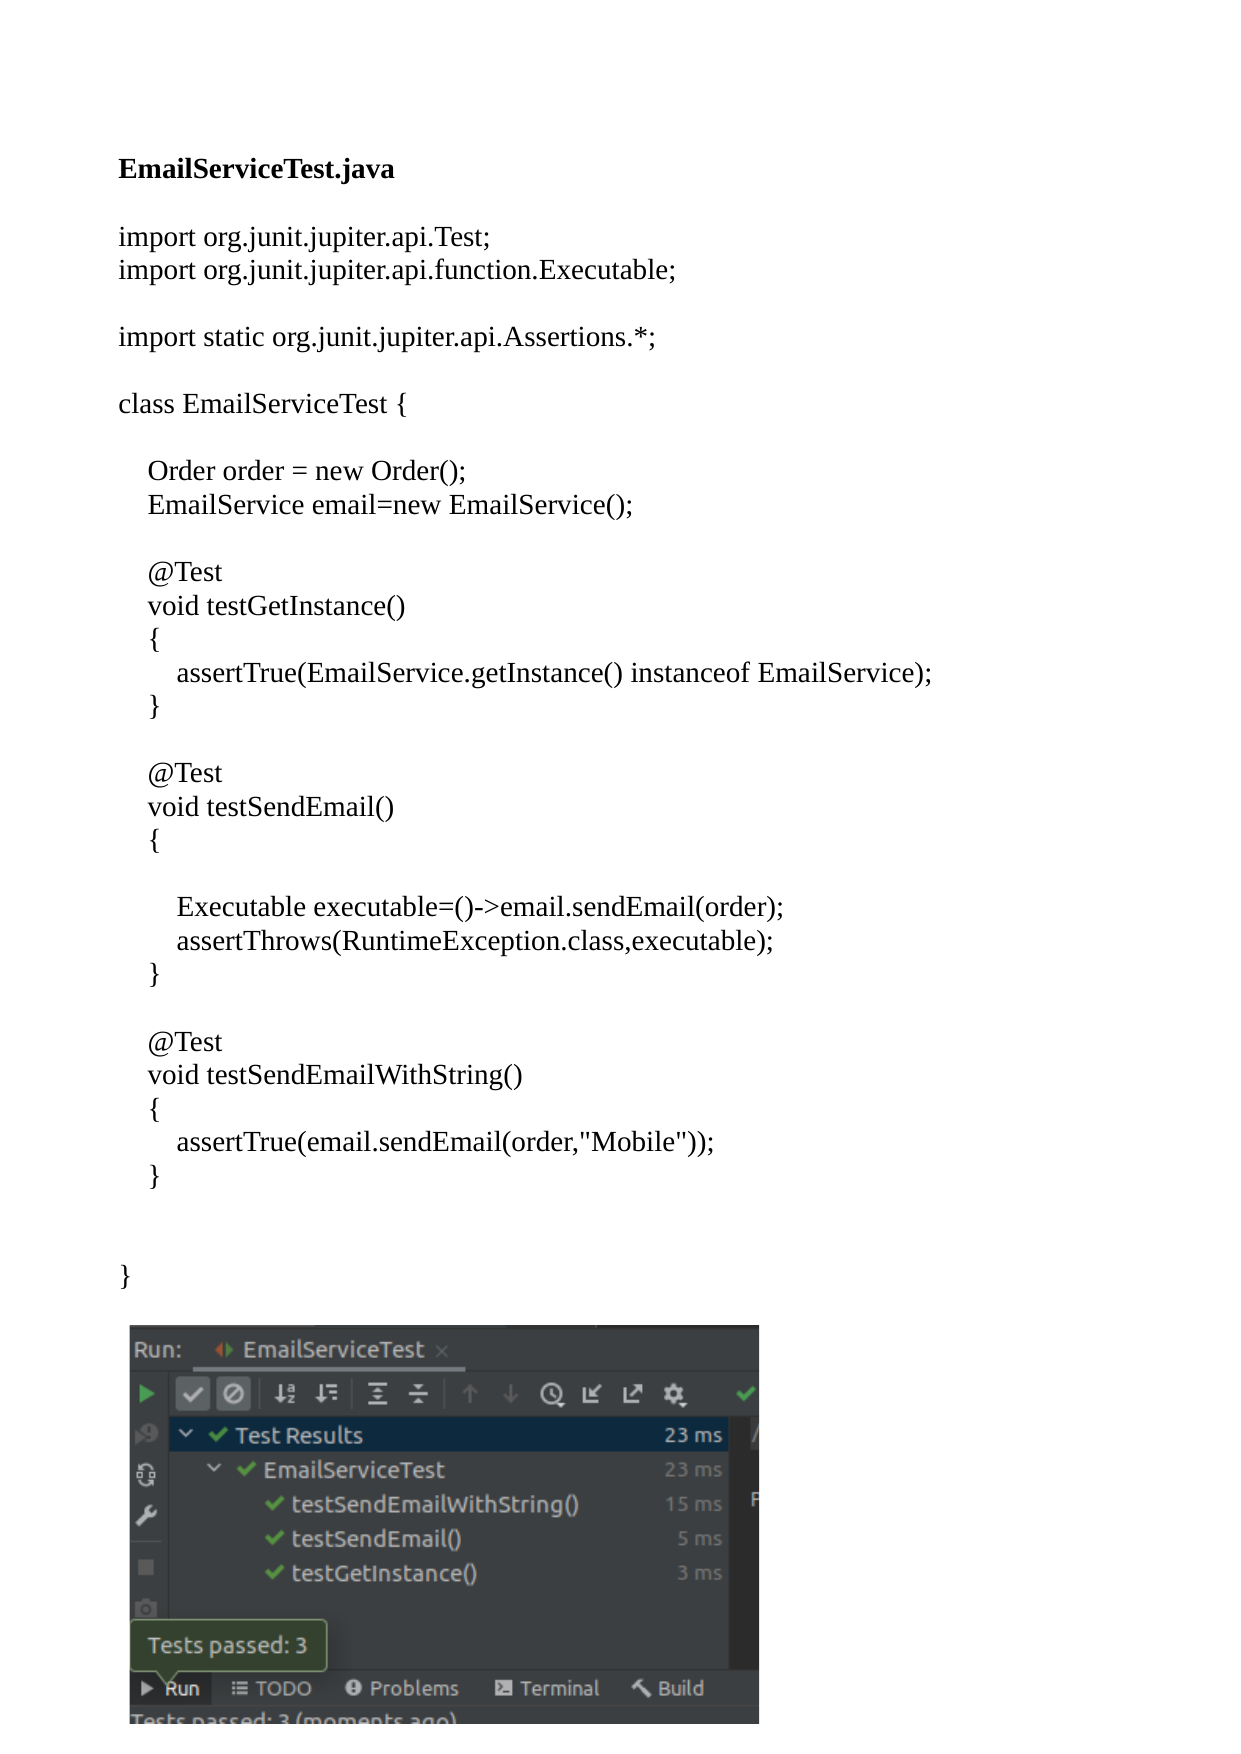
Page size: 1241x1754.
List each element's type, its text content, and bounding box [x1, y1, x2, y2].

text } [118, 1258, 1122, 1292]
text import static org.junit.jupiter.api.Assertions.*; [118, 319, 1122, 353]
text import org.junit.jupiter.api.Test; [118, 219, 1122, 252]
text void testSendEmailWithString() [118, 1057, 1122, 1091]
text } [118, 1158, 1122, 1191]
text import org.junit.jupiter.api.function.Executable; [118, 252, 1122, 286]
text Order order = new Order(); [118, 453, 1122, 487]
text void testGetInstance() [118, 588, 1122, 621]
text Executable executable=()->email.sendEmail(order); [118, 889, 1122, 923]
text @Test [118, 554, 1122, 588]
text { [118, 822, 1122, 856]
text EmailServiceTest.java [118, 152, 1122, 185]
text assertTrue(email.sendEmail(order,"Mobile")); [118, 1124, 1122, 1158]
text { [118, 621, 1122, 655]
text EmailService email=new EmailService(); [118, 487, 1122, 521]
text } [118, 688, 1122, 722]
text void testSendEmail() [118, 789, 1122, 822]
text assertTrue(EmailService.getInstance() instanceof EmailService); [118, 655, 1122, 688]
text assertThrows(RuntimeException.class,executable); [118, 923, 1122, 957]
text @Test [118, 755, 1122, 789]
text @Test [118, 1024, 1122, 1057]
text class EmailServiceTest { [118, 386, 1122, 420]
picture [129, 1325, 760, 1724]
text { [118, 1091, 1122, 1124]
text } [118, 957, 1122, 990]
